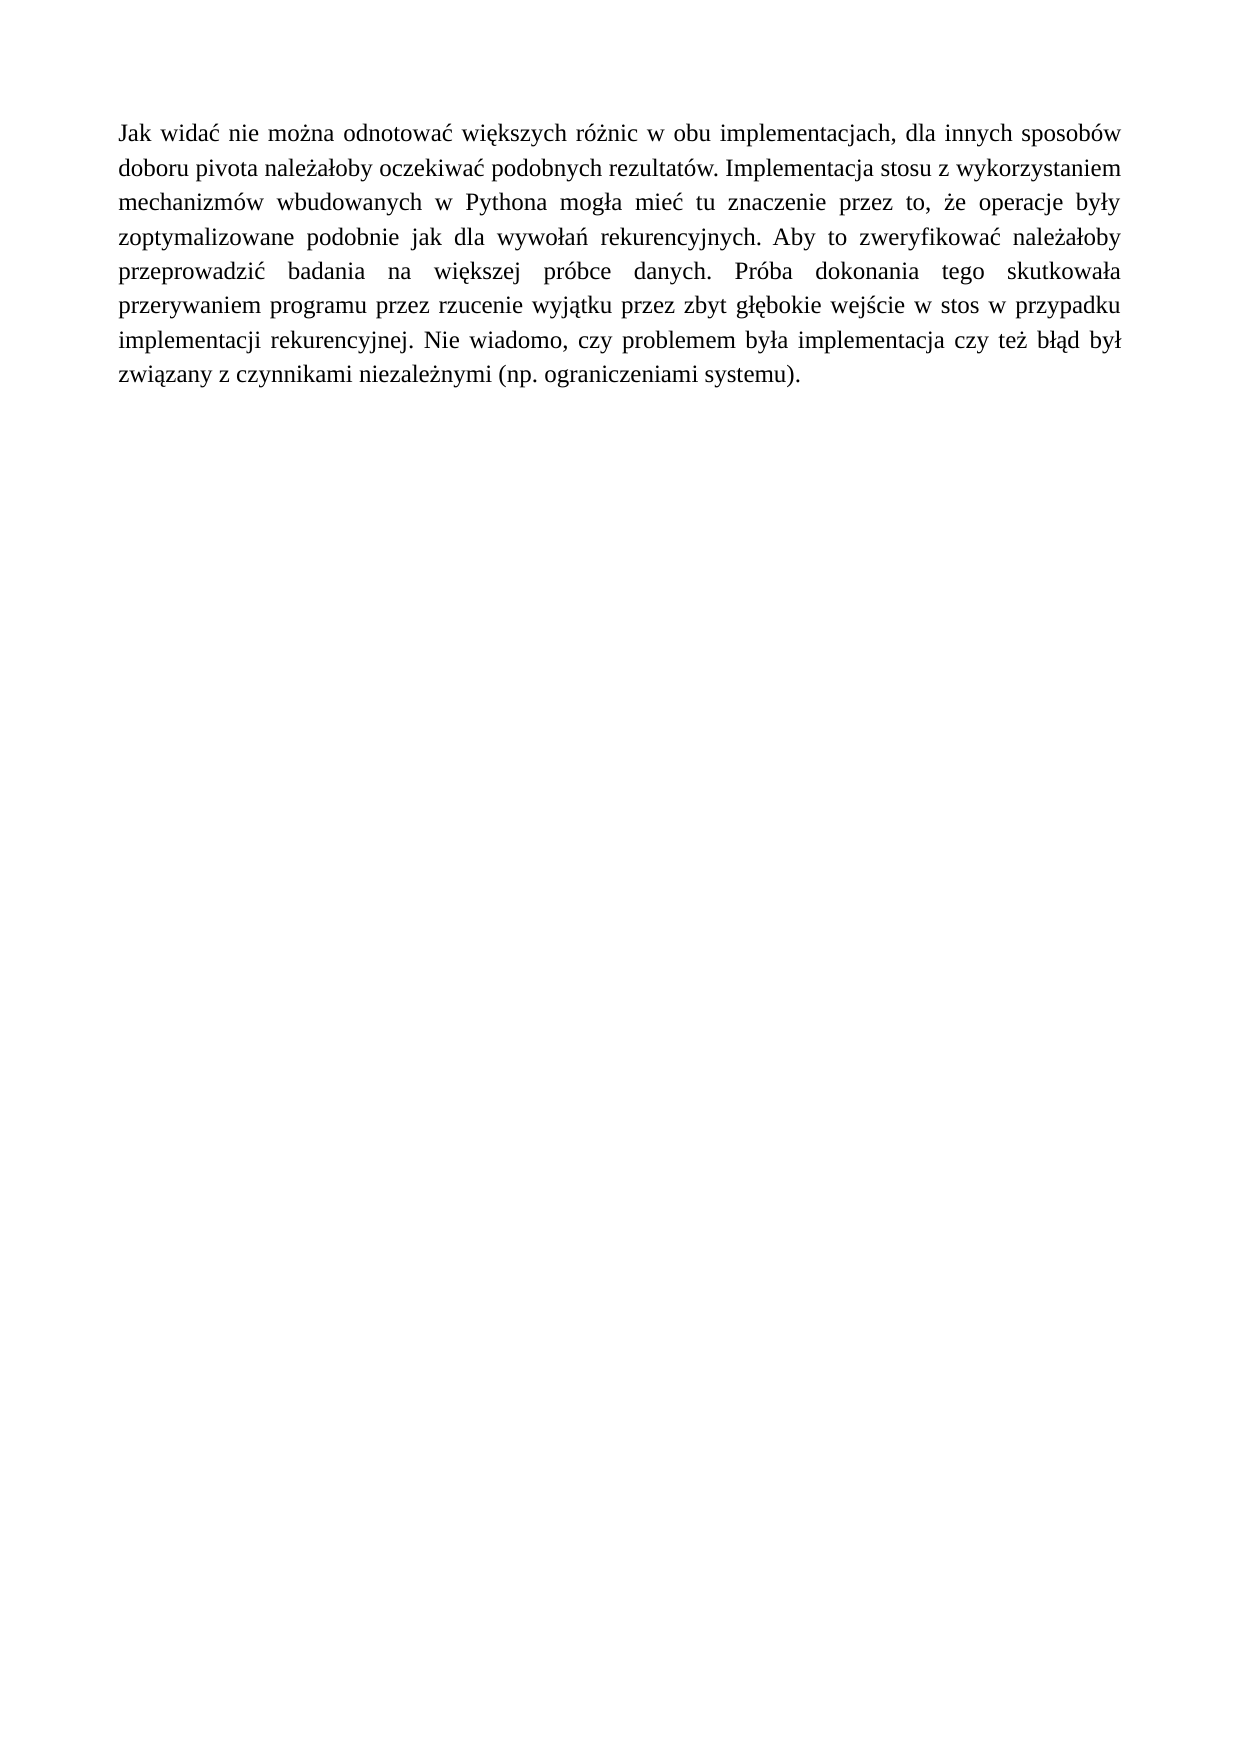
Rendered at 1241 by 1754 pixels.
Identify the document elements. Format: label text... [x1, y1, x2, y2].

text Jak widać nie można odnotować większych różnic w obu implementacjach, dla innych sposobów doboru pivota należałoby oczekiwać podobnych rezultatów. Implementacja stosu z wykorzystaniem mechanizmów wbudowanych w Pythona mogła mieć tu znaczenie przez to, że operacje były zoptymalizowane podobnie jak dla wywołań rekurencyjnych. Aby to zweryfikować należałoby przeprowadzić badania na większej próbce danych. Próba dokonania tego skutkowała przerywaniem programu przez rzucenie wyjątku przez zbyt głębokie wejście w stos w przypadku implementacji rekurencyjnej. Nie wiadomo, czy problemem była implementacja czy też błąd był związany z czynnikami niezależnymi (np. ograniczeniami systemu). [118, 118, 1122, 388]
